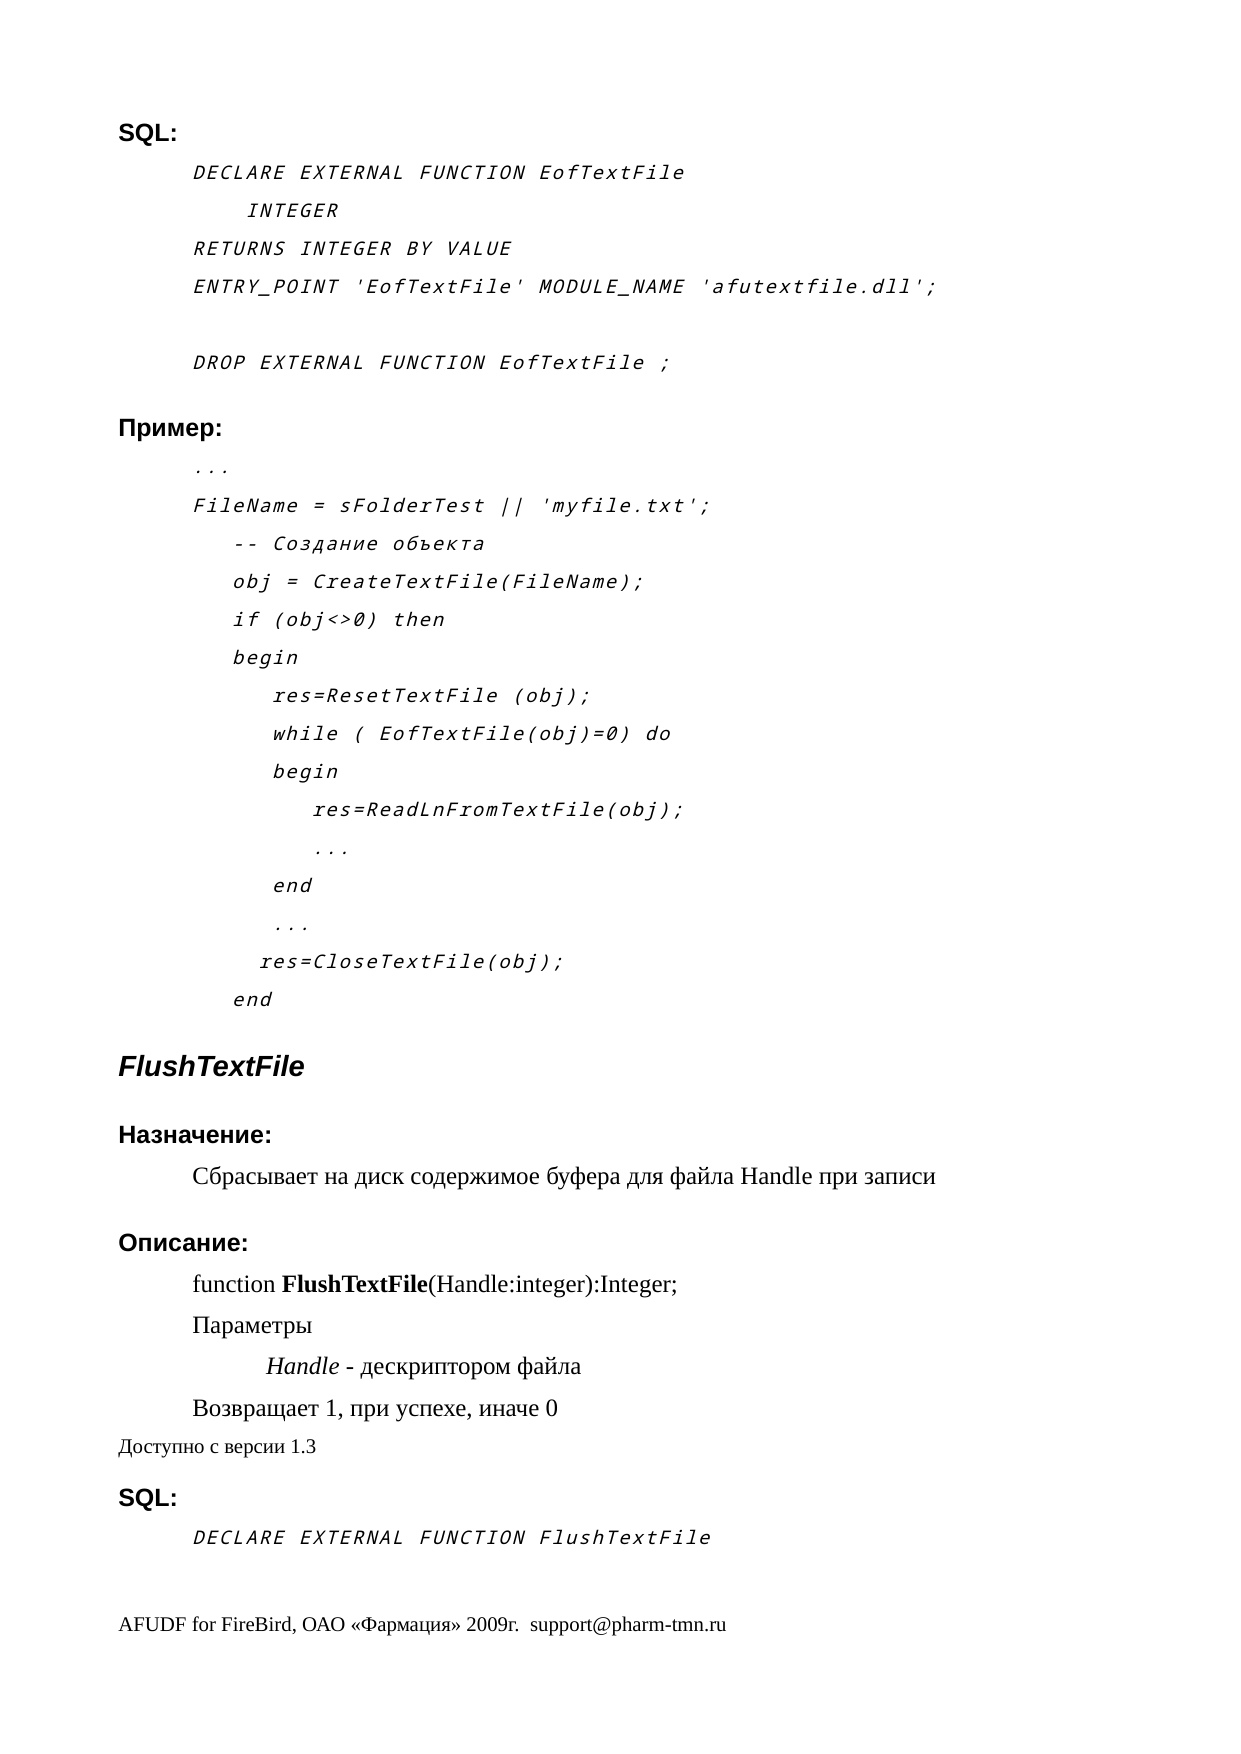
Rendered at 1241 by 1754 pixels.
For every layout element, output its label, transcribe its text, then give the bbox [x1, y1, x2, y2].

subtitle SQL: [118, 1483, 1122, 1512]
subtitle Назначение: [118, 1120, 1122, 1149]
text DECLARE EXTERNAL FUNCTION EofTextFile [192, 159, 1122, 185]
subtitle Описание: [118, 1228, 1122, 1256]
text DROP EXTERNAL FUNCTION EofTextFile ; [192, 349, 1122, 375]
text DECLARE EXTERNAL FUNCTION FlushTextFile [192, 1524, 1122, 1550]
text while ( EofTextFile(obj)=0) do [192, 720, 1122, 746]
subtitle SQL: [118, 118, 1122, 147]
text Доступно с версии 1.3 [118, 1434, 1122, 1458]
subtitle Пример: [118, 413, 1122, 441]
text res=CloseTextFile(obj); [192, 948, 1122, 974]
text Параметры [192, 1310, 1122, 1339]
text ENTRY_POINT 'EofTextFile' MODULE_NAME 'afutextfile.dll'; [192, 273, 1122, 299]
text RETURNS INTEGER BY VALUE [192, 236, 1122, 261]
text begin [192, 758, 1122, 783]
subtitle FlushTextFile [118, 1049, 1122, 1083]
text Handle - дескриптором файла [192, 1351, 1122, 1380]
text end [192, 986, 1122, 1012]
text ... [192, 910, 1122, 936]
text obj = CreateTextFile(FileName); [192, 568, 1122, 593]
text ... [192, 454, 1122, 479]
text begin [192, 644, 1122, 669]
text res=ReadLnFromTextFile(obj); [192, 796, 1122, 822]
text Сбрасывает на диск содержимое буфера для файла Handle при записи [192, 1161, 1122, 1190]
text res=ResetTextFile (obj); [192, 682, 1122, 707]
text if (obj<>0) then [192, 606, 1122, 631]
text FileName = sFolderTest || 'myfile.txt'; [192, 492, 1122, 517]
text -- Создание объекта [192, 530, 1122, 555]
text Возвращает 1, при успехе, иначе 0 [192, 1393, 1122, 1421]
text ... [192, 834, 1122, 859]
text function FlushTextFile(Handle:integer):Integer; [192, 1269, 1122, 1298]
text end [192, 872, 1122, 898]
text INTEGER [192, 197, 1122, 223]
